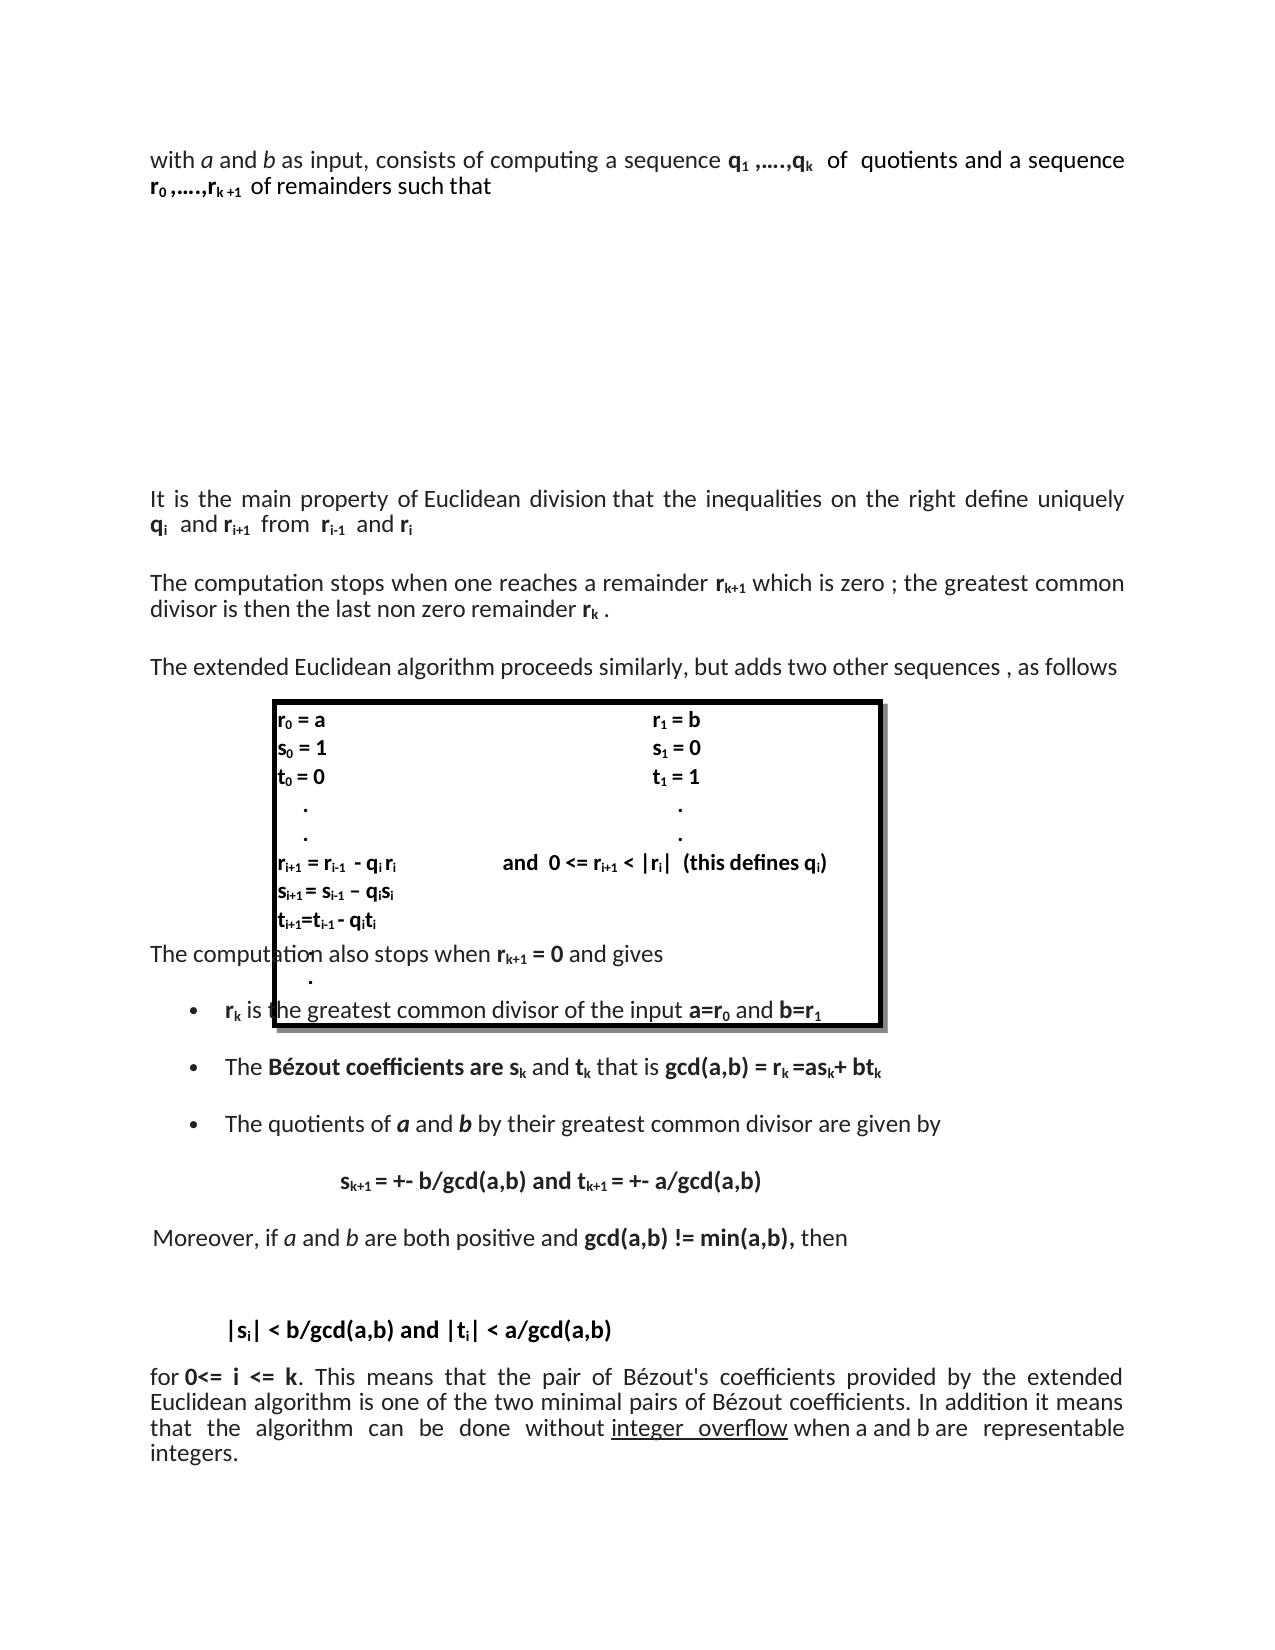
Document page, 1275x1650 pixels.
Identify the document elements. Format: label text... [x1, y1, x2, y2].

text The computation also stops when rk+1 = 0 and gives [150, 943, 272, 969]
text |si| < b/gcd(a,b) and |ti| < a/gcd(a,b) [150, 1320, 1125, 1345]
text The computation also stops when rk+1 = 0 and gives [888, 943, 1125, 969]
text with a and b as input, consists of computing a sequence q1 ,….,qk of quotients and a sequence r0 ,….,rk +1 of remainders such that [150, 150, 1125, 201]
text for 0<= i <= k. This means that the pair of Bézout's coefficients provided by the extended Euclidean algorithm is one of the two minimal pairs of Bézout coefficients. In addition it means that the algorithm can be done without integer overflow when a and b are representable integers. [150, 1366, 1125, 1468]
list The Bézout coefficients are sk and tk that is gcd(a,b) = rk =ask+ btk [190, 1057, 1125, 1082]
text sk+1 = +- b/gcd(a,b) and tk+1 = +- a/gcd(a,b) [340, 1170, 1125, 1196]
text Moreover, if a and b are both positive and gcd(a,b) != min(a,b), then [152, 1227, 1125, 1253]
text The extended Euclidean algorithm proceeds similarly, but adds two other sequences , as follows [150, 657, 1125, 682]
text It is the main property of Euclidean division that the inequalities on the right define uniquely qi and ri+1 from ri-1 and ri [150, 488, 1125, 539]
list rk is the greatest common divisor of the input a=r0 and b=r1 [888, 1000, 1125, 1026]
list The quotients of a and b by their greatest common divisor are given by [190, 1113, 1125, 1139]
text The computation stops when one reaches a remainder rk+1 which is zero ; the greatest common divisor is then the last non zero remainder rk . [150, 572, 1125, 623]
list rk is the greatest common divisor of the input a=r0 and b=r1 [190, 1000, 272, 1026]
